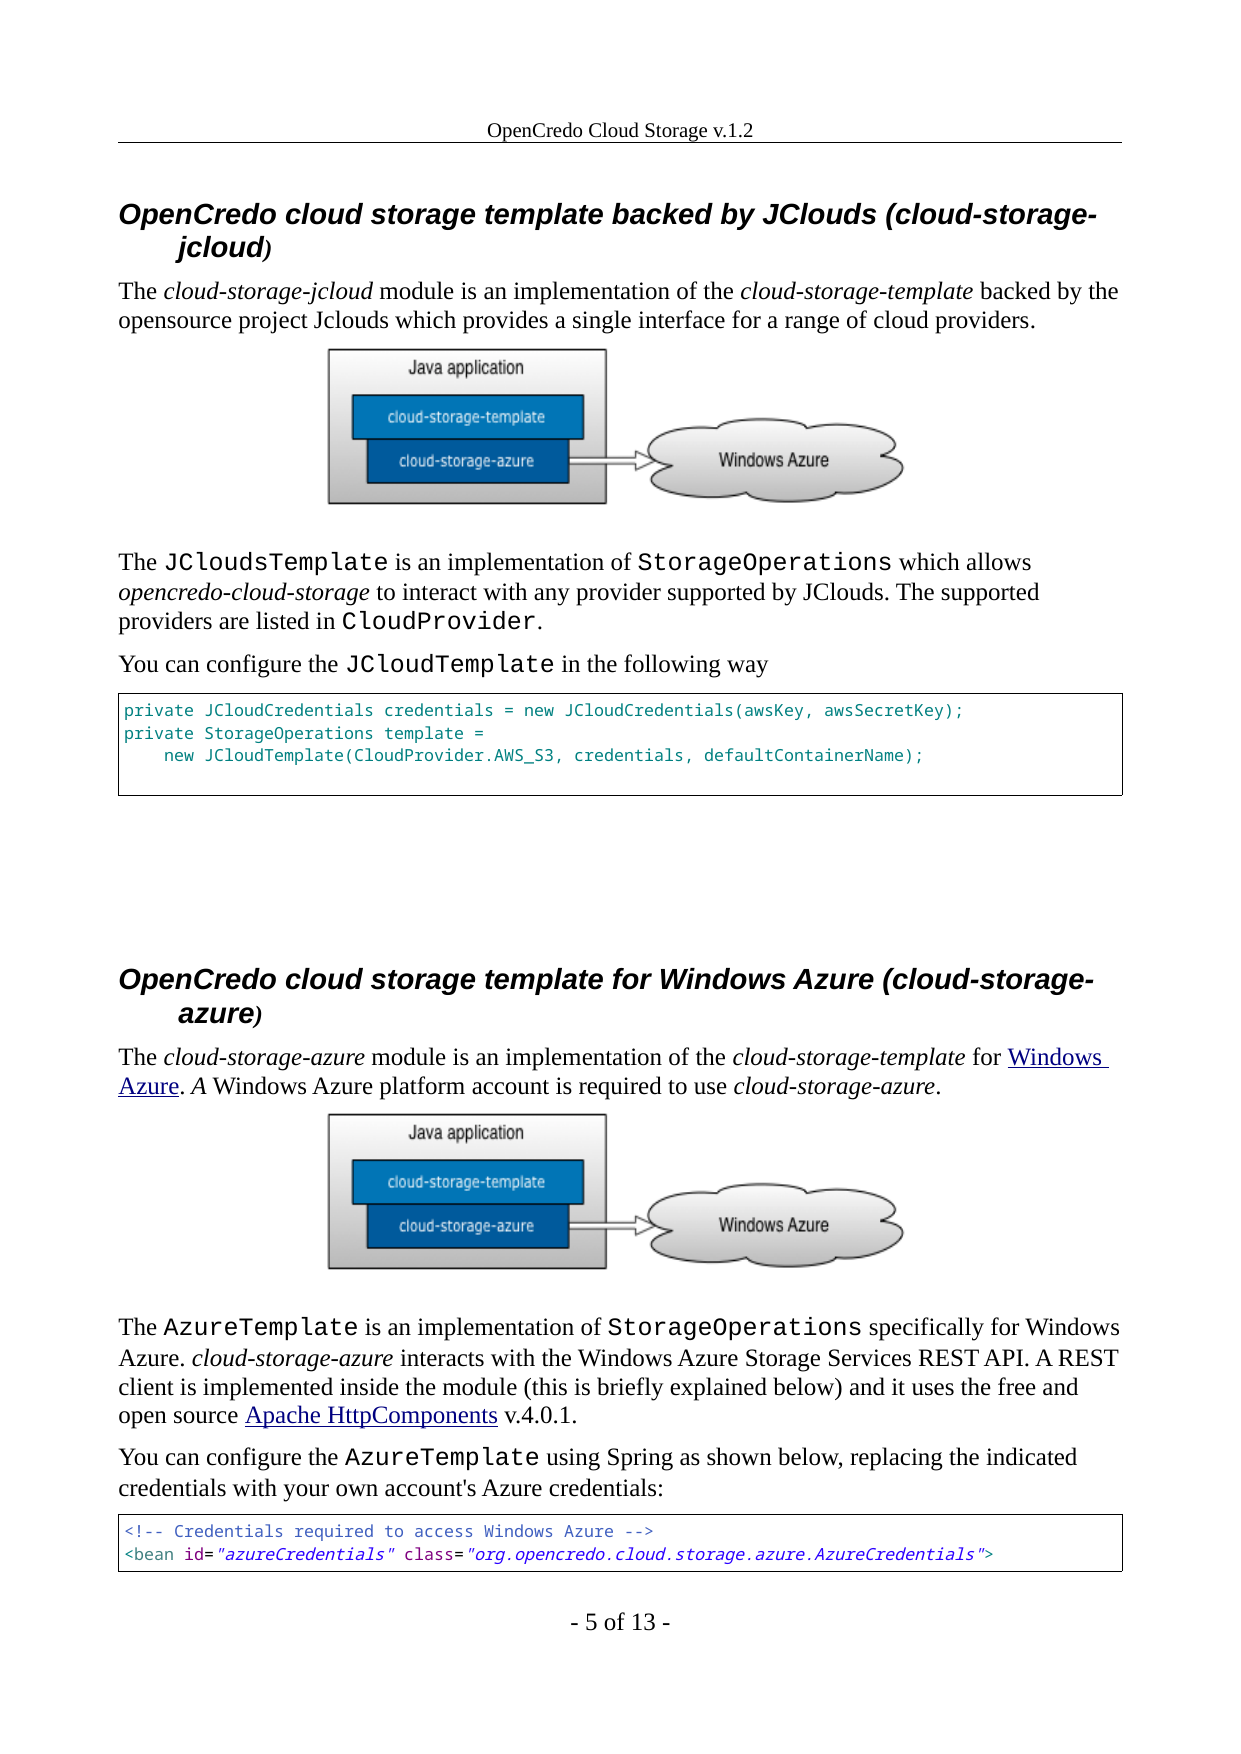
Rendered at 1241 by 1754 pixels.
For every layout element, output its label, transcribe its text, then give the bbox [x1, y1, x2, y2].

picture [326, 346, 915, 506]
picture [326, 1112, 915, 1271]
subtitle OpenCredo cloud storage template backed by JClouds (cloud-storage-jcloud) [118, 197, 1122, 264]
table_header private JCloudCredentials credentials = new JCloudCredentials(awsKey, awsSecretKey); private StorageOperations template = new JCloudTemplate(CloudProvider.AWS_S3, credentials, defaultContainerName); [119, 694, 1122, 795]
subtitle OpenCredo cloud storage template for Windows Azure (cloud-storage-azure) [118, 962, 1122, 1029]
text You can configure the AzureTemplate using Spring as shown below, replacing the indicated credentials with your own account's Azure credentials: [118, 1442, 1122, 1501]
text The cloud-storage-jcloud module is an implementation of the cloud-storage-template backed by the opensource project Jclouds which provides a single interface for a range of cloud providers. [118, 276, 1122, 334]
text You can configure the JCloudTemplate in the following way [118, 649, 1122, 680]
text The cloud-storage-azure module is an implementation of the cloud-storage-template for Windows Azure. A Windows Azure platform account is required to use cloud-storage-azure. [118, 1042, 1122, 1099]
table_header <!-- Credentials required to access Windows Azure --> <bean id="azureCredentials" class="org.opencredo.cloud.storage.azure.AzureCredentials"> [119, 1515, 1122, 1571]
text The AzureTemplate is an implementation of StorageOperations specifically for Windows Azure. cloud-storage-azure interacts with the Windows Azure Storage Services REST API. A REST client is implemented inside the module (this is briefly explained below) and it uses the free and open source Apache HttpComponents v.4.0.1. [118, 1312, 1122, 1429]
text The JCloudsTemplate is an implementation of StorageOperations which allows opencredo-cloud-storage to interact with any provider supported by JClouds. The supported providers are listed in CloudProvider. [118, 547, 1122, 637]
